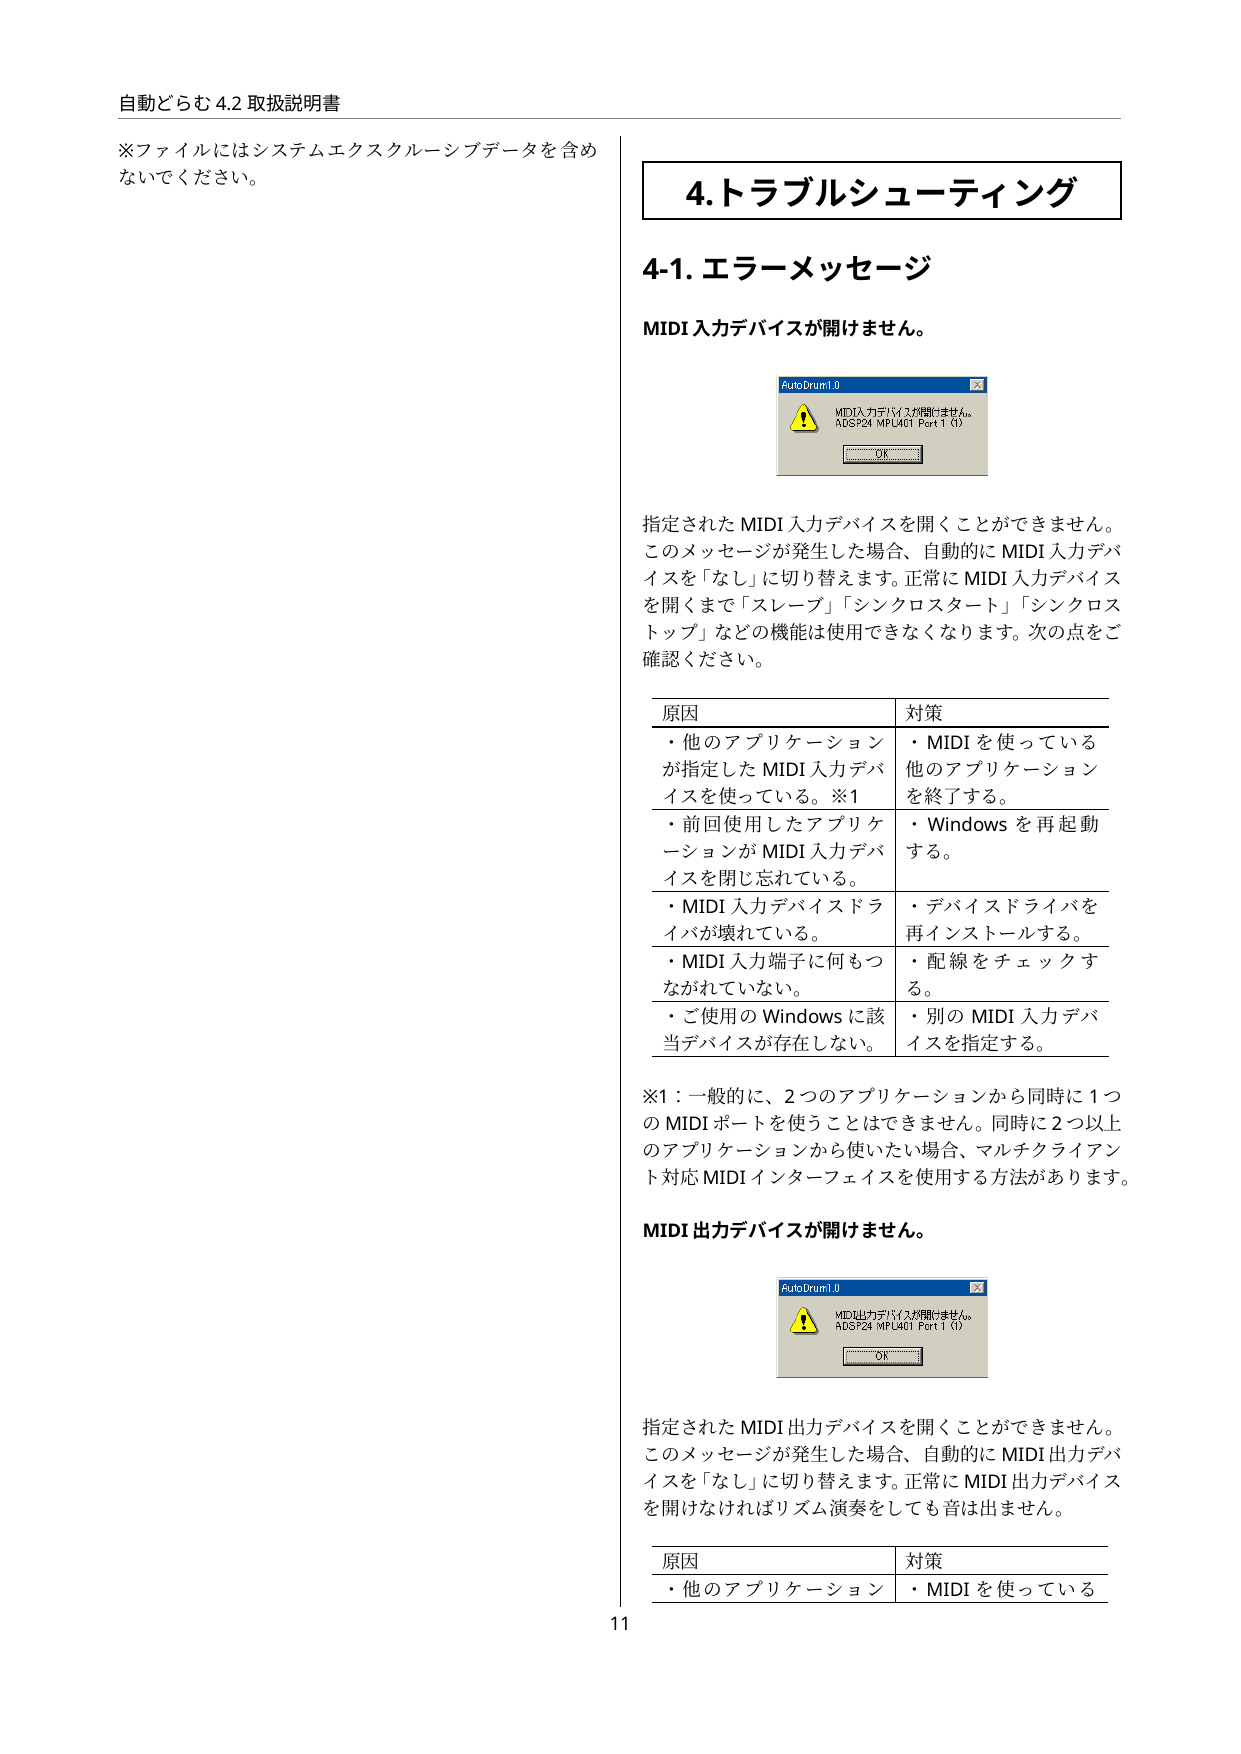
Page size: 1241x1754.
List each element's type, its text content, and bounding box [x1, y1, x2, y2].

table_cell ・Windowsを再起動する。 [896, 810, 1109, 891]
table_cell ・他のアプリケーション [652, 1575, 895, 1602]
table_cell ・MIDI入力端子に何もつながれていない。 [652, 947, 895, 1001]
text このメッセージが発生した場合、自動的にMIDI出力デバイスを「なし」に切り替えます。正常にMIDI出力デバイスを開けなければリズム演奏をしても音は出ません。 [642, 1439, 1122, 1520]
picture [776, 1277, 988, 1378]
table_cell ・配線をチェックする。 [896, 947, 1109, 1001]
table_cell ・他のアプリケーションが指定したMIDI入力デバイスを使っている。※1 [652, 728, 895, 808]
table_cell ・MIDI入力デバイスドライバが壊れている。 [652, 892, 895, 946]
table_cell ・前回使用したアプリケーションがMIDI入力デバイスを閉じ忘れている。 [652, 810, 895, 891]
table_cell ・別のMIDI入力デバイスを指定する。 [896, 1002, 1109, 1056]
table_cell ・デバイスドライバを再インストールする。 [896, 892, 1109, 946]
text このメッセージが発生した場合、自動的にMIDI入力デバイスを「なし」に切り替えます。正常にMIDI入力デバイスを開くまで「スレーブ」「シンクロスタート」「シンクロストップ」などの機能は使用できなくなります。次の点をご確認ください。 [642, 537, 1122, 672]
text MIDI入力デバイスが開けません。 [642, 313, 1122, 340]
text 指定されたMIDI入力デバイスを開くことができません。 [642, 510, 1122, 537]
subtitle 4.トラブルシューティング [644, 163, 1120, 218]
text ※1：一般的に、2つのアプリケーションから同時に1つのMIDIポートを使うことはできません。同時に2つ以上のアプリケーションから使いたい場合、マルチクライアント対応MIDIインターフェイスを使用する方法があります。 [642, 1082, 1122, 1190]
text 指定されたMIDI出力デバイスを開くことができません。 [642, 1412, 1122, 1439]
table_header 原因 [652, 699, 895, 726]
subtitle 4-1. エラーメッセージ [642, 245, 1122, 288]
text ※ファイルにはシステムエクスクルーシブデータを含めないでください。 [118, 136, 598, 190]
picture [776, 375, 988, 476]
table_cell ・MIDIを使っている [896, 1575, 1108, 1602]
table_cell ・MIDIを使っている他のアプリケーションを終了する。 [896, 728, 1109, 808]
text MIDI出力デバイスが開けません。 [642, 1216, 1122, 1243]
table_header 対策 [896, 699, 1109, 726]
table_header 原因 [652, 1547, 895, 1574]
table_cell ・ご使用のWindowsに該当デバイスが存在しない。 [652, 1002, 895, 1056]
table_header 対策 [896, 1547, 1108, 1574]
